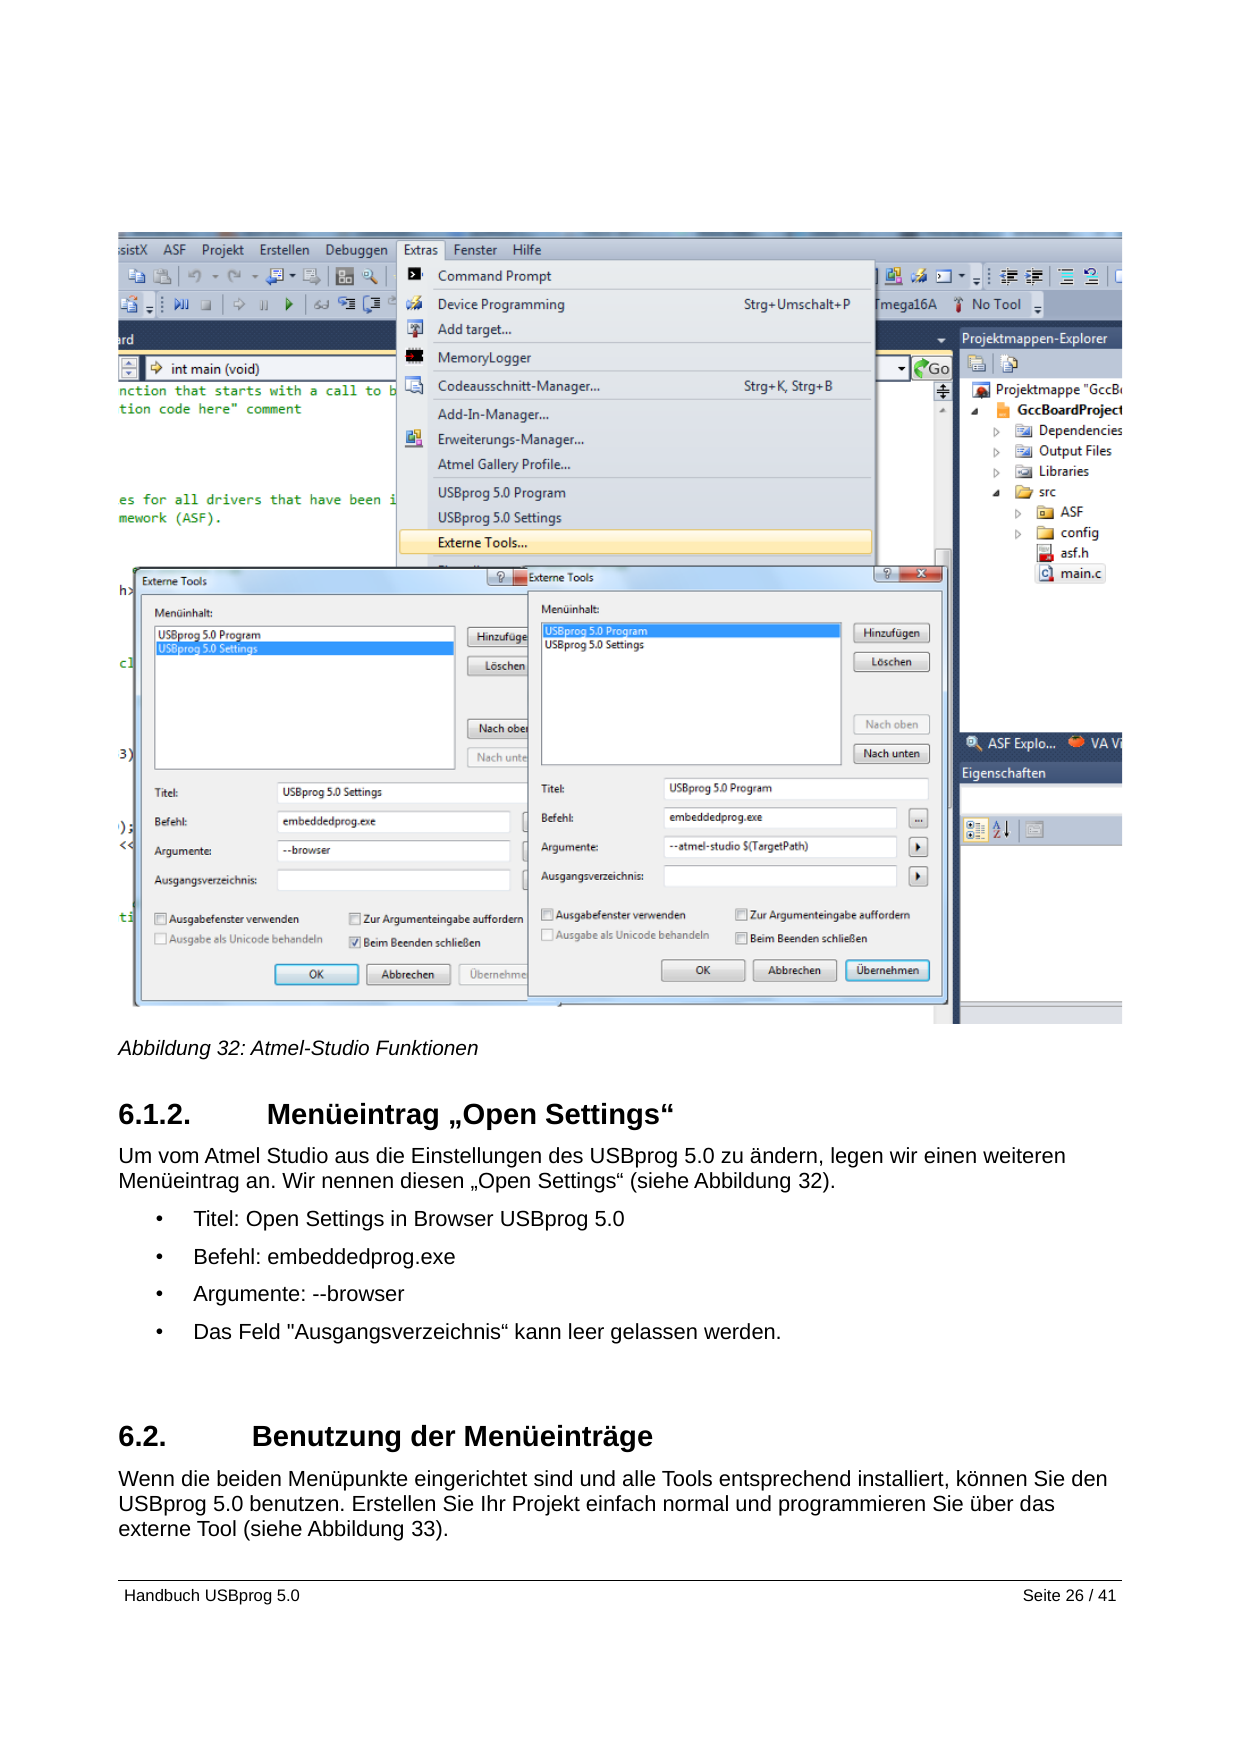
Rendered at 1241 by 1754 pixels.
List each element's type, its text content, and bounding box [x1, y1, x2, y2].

text Wenn die beiden Menüpunkte eingerichtet sind und alle Tools entsprechend installiert, können Sie den USBprog 5.0 benutzen. Erstellen Sie Ihr Projekt einfach normal und programmieren Sie über das externe Tool (siehe Abbildung 33). [118, 1465, 1122, 1541]
text Um vom Atmel Studio aus die Einstellungen des USBprog 5.0 zu ändern, legen wir einen weiteren Menüeintrag an. Wir nennen diesen „Open Settings“ (siehe Abbildung 32). [118, 1143, 1122, 1193]
picture [118, 232, 1123, 1024]
subtitle Menüeintrag „Open Settings“ [118, 1097, 1122, 1130]
list Argumente: --browser [156, 1281, 1122, 1306]
text Abbildung 32: Atmel-Studio Funktionen [118, 1024, 1122, 1059]
subtitle Benutzung der Menüeinträge [118, 1419, 1122, 1453]
list Das Feld "Ausgangsverzeichnis“ kann leer gelassen werden. [156, 1319, 1122, 1344]
list Titel: Open Settings in Browser USBprog 5.0 [156, 1206, 1122, 1231]
list Befehl: embeddedprog.exe [156, 1243, 1122, 1269]
